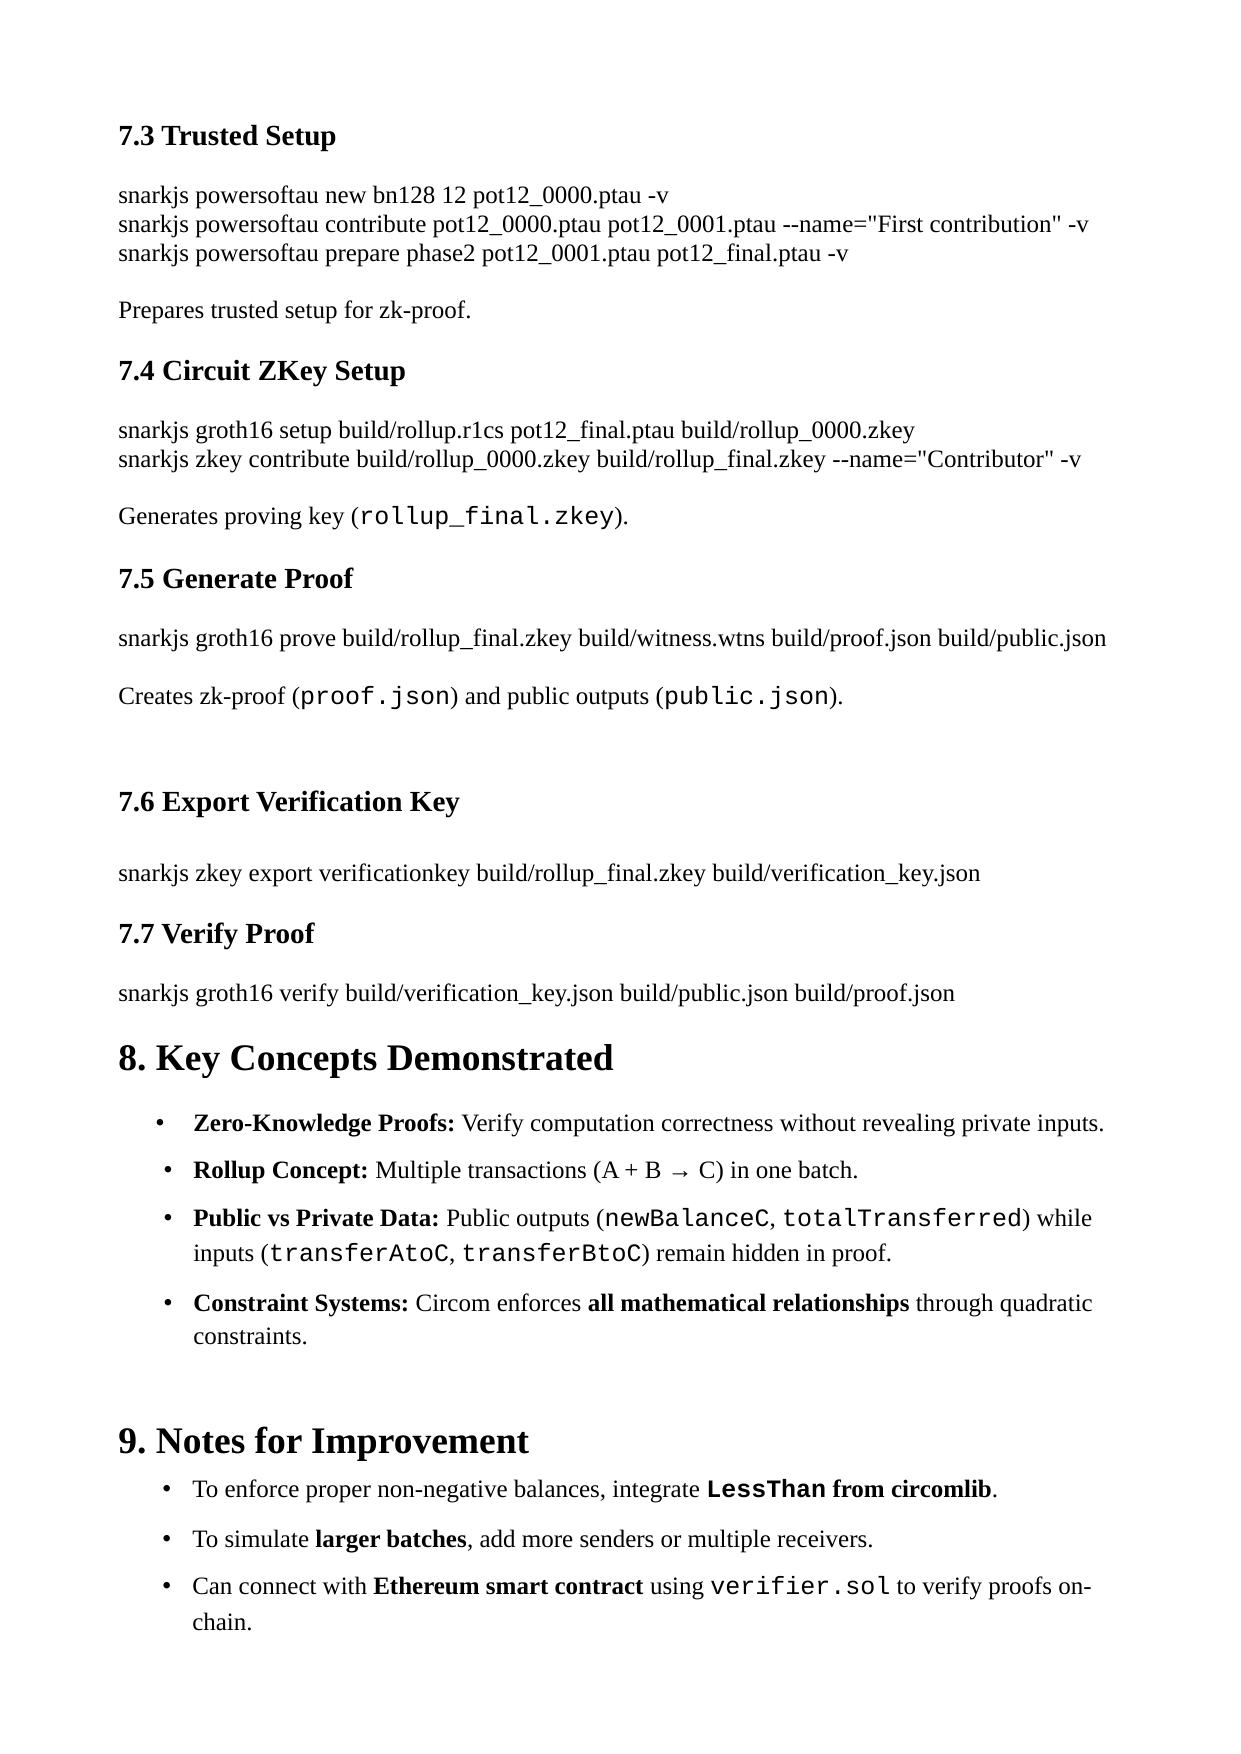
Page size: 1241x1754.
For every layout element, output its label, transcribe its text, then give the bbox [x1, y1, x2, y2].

text Prepares trusted setup for zk-proof. [118, 295, 1122, 324]
text snarkjs powersoftau new bn128 12 pot12_0000.ptau -v [118, 180, 1122, 209]
text snarkjs zkey export verificationkey build/rollup_final.zkey build/verification_key.json [118, 858, 1122, 887]
list Zero-Knowledge Proofs: Verify computation correctness without revealing private inputs. [156, 1108, 1122, 1136]
text 7.7 Verify Proof [118, 916, 1122, 949]
text snarkjs powersoftau contribute pot12_0000.ptau pot12_0001.ptau --name="First contribution" -v [118, 209, 1122, 238]
text 7.3 Trusted Setup [118, 118, 1122, 152]
text 7.4 Circuit ZKey Setup [118, 353, 1122, 386]
text snarkjs groth16 prove build/rollup_final.zkey build/witness.wtns build/proof.json build/public.json [118, 623, 1122, 652]
list To enforce proper non-negative balances, integrate LessThan from circomlib. [162, 1474, 1122, 1505]
list Constraint Systems: Circom enforces all mathematical relationships through quadratic constraints. [164, 1288, 1122, 1350]
list Can connect with Ethereum smart contract using verifier.sol to verify proofs on-chain. [162, 1571, 1122, 1635]
text snarkjs groth16 verify build/verification_key.json build/public.json build/proof.json [118, 978, 1122, 1007]
text 7.5 Generate Proof [118, 561, 1122, 594]
list Rollup Concept: Multiple transactions (A + B → C) in one batch. [164, 1155, 1122, 1184]
text snarkjs zkey contribute build/rollup_0000.zkey build/rollup_final.zkey --name="Contributor" -v [118, 444, 1122, 473]
list Public vs Private Data: Public outputs (newBalanceC, totalTransferred) while inputs (transferAtoC, transferBtoC) remain hidden in proof. [164, 1203, 1122, 1269]
list To simulate larger batches, add more senders or multiple receivers. [162, 1524, 1122, 1553]
text Generates proving key (rollup_final.zkey). [118, 501, 1122, 532]
text Creates zk-proof (proof.json) and public outputs (public.json). [118, 681, 1122, 712]
text snarkjs groth16 setup build/rollup.r1cs pot12_final.ptau build/rollup_0000.zkey [118, 415, 1122, 444]
text snarkjs powersoftau prepare phase2 pot12_0001.ptau pot12_final.ptau -v [118, 238, 1122, 267]
text 8. Key Concepts Demonstrated [118, 1036, 1122, 1079]
subtitle 7.6 Export Verification Key [118, 784, 1122, 817]
subtitle 9. Notes for Improvement [118, 1418, 1122, 1461]
